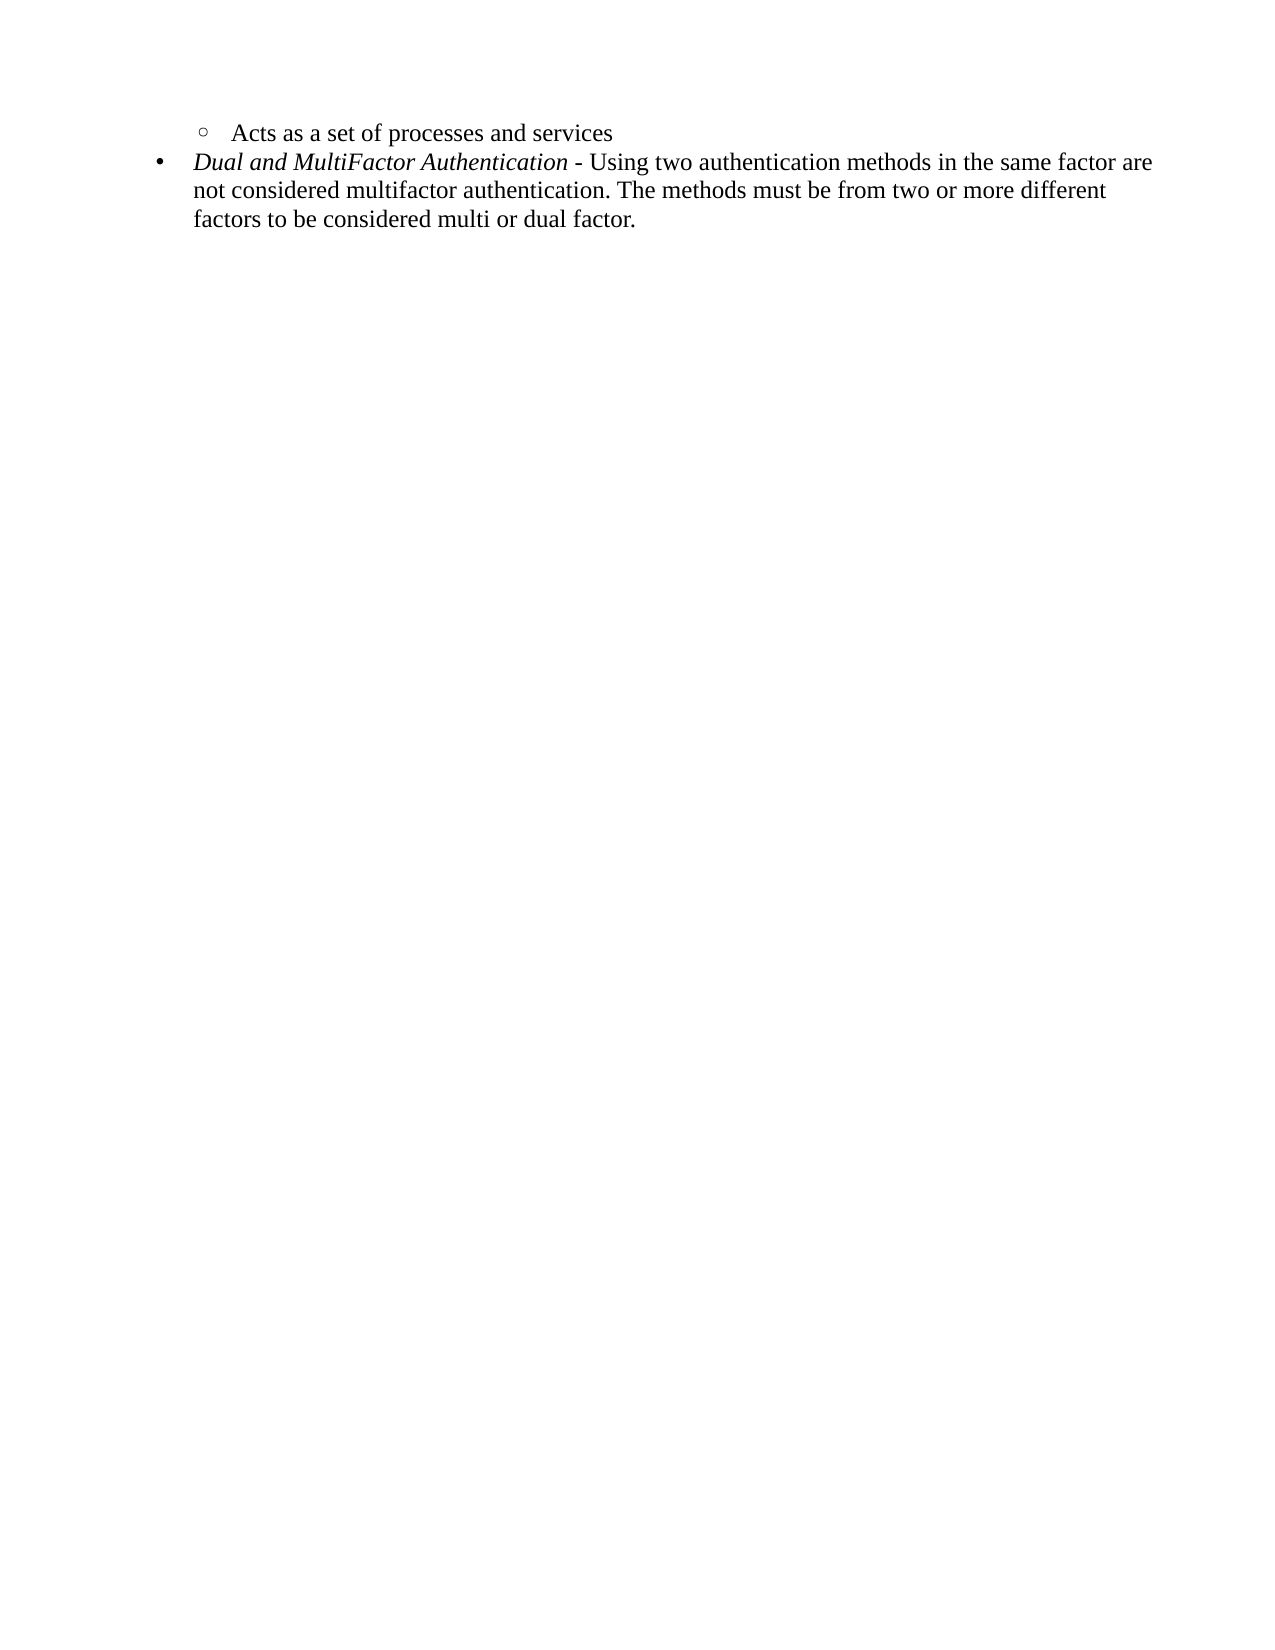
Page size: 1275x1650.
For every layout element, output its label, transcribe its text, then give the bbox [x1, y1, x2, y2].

list Dual and MultiFactor Authentication - Using two authentication methods in the same factor are not considered multifactor authentication. The methods must be from two or more different factors to be considered multi or dual factor. [156, 147, 1157, 233]
list Acts as a set of processes and services [193, 118, 1157, 147]
